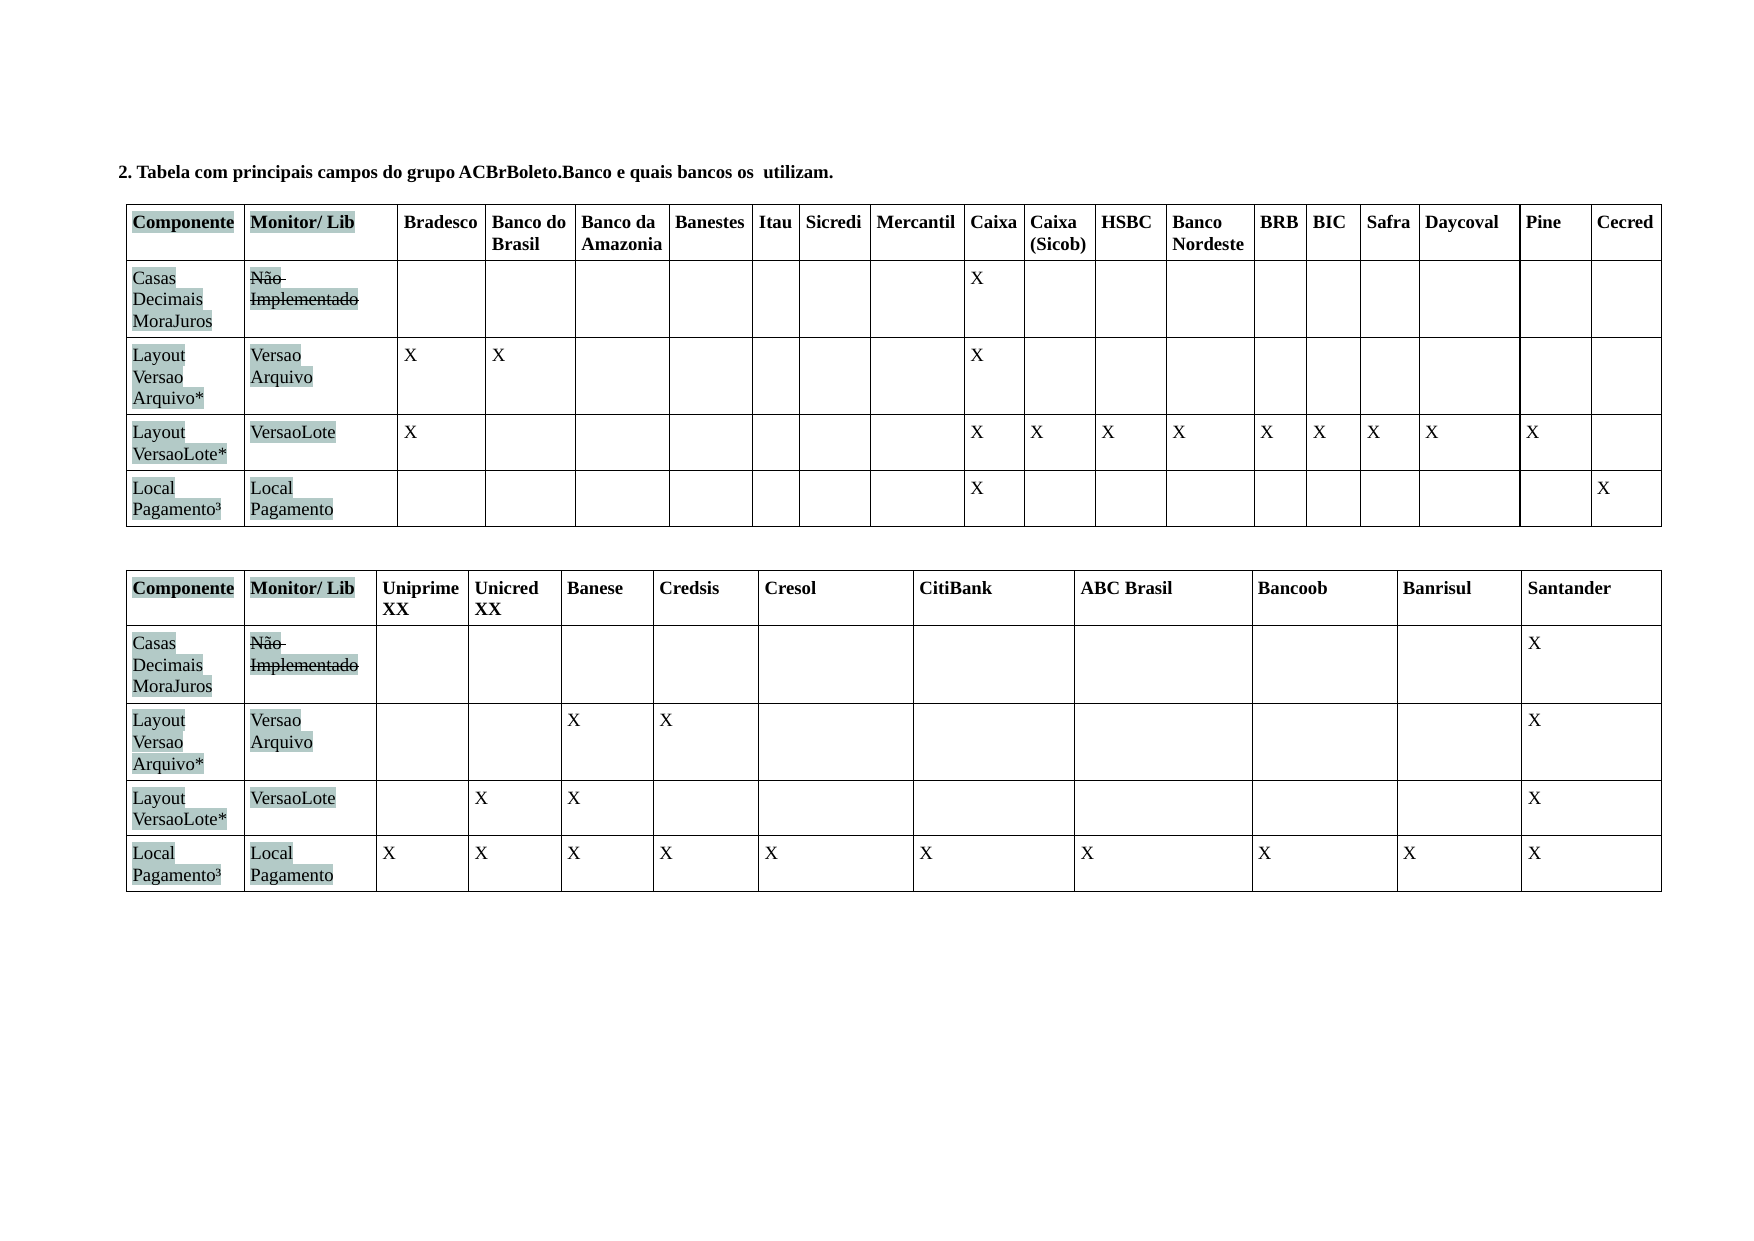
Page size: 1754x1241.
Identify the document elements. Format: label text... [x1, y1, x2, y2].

table_header Banco da Amazonia [576, 205, 669, 260]
table_cell X [965, 338, 1024, 414]
table_cell [759, 781, 913, 835]
table_header ABC Brasil [1075, 571, 1252, 625]
table_cell X [1167, 415, 1254, 470]
table_cell X [377, 836, 468, 891]
table_cell [576, 338, 669, 414]
table_cell Local Pagamento [245, 471, 397, 526]
table_cell Local Pagamento [245, 836, 376, 891]
table_cell [800, 338, 870, 414]
table_cell [670, 338, 752, 414]
table_cell [800, 471, 870, 526]
table_cell X [1420, 415, 1519, 470]
table_header Caixa (Sicob) [1025, 205, 1095, 260]
table_cell X [398, 338, 485, 414]
table_cell [753, 261, 799, 337]
table_cell [1361, 261, 1419, 337]
table_cell [1420, 338, 1519, 414]
table_cell Não Implementado [245, 626, 376, 703]
table_cell Local Pagamento³ [127, 836, 244, 891]
table_cell [670, 415, 752, 470]
table_cell [914, 626, 1074, 703]
table_header Pine [1521, 205, 1591, 260]
table_cell X [1307, 415, 1360, 470]
table_cell X [486, 338, 575, 414]
table_cell VersaoLote [245, 781, 376, 835]
table_cell [377, 704, 468, 780]
table_header Banco Nordeste [1167, 205, 1254, 260]
table_cell X [1361, 415, 1419, 470]
table_cell [1075, 781, 1252, 835]
table_cell [1096, 471, 1166, 526]
table_cell X [562, 836, 653, 891]
table_cell [576, 415, 669, 470]
table_cell [753, 471, 799, 526]
table_cell [1025, 471, 1095, 526]
table_cell [654, 781, 758, 835]
table_cell X [469, 781, 561, 835]
table_cell [1255, 261, 1306, 337]
table_cell [1420, 471, 1519, 526]
table_header Bancoob [1253, 571, 1397, 625]
table_cell X [965, 261, 1024, 337]
table_cell Local Pagamento³ [127, 471, 244, 526]
table_cell [670, 471, 752, 526]
table_cell X [398, 415, 485, 470]
table_header HSBC [1096, 205, 1166, 260]
table_cell [1398, 704, 1521, 780]
table_cell [753, 415, 799, 470]
table_header Monitor/ Lib [245, 205, 397, 260]
table_cell [1253, 704, 1397, 780]
table_cell [654, 626, 758, 703]
table_header Banco do Brasil [486, 205, 575, 260]
table_header Itau [753, 205, 799, 260]
table_header Banestes [670, 205, 752, 260]
table_cell [1096, 338, 1166, 414]
table_header BRB [1255, 205, 1306, 260]
table_cell [1361, 471, 1419, 526]
table_cell [759, 626, 913, 703]
table_header Cresol [759, 571, 913, 625]
table_cell [1521, 471, 1591, 526]
table_cell [576, 471, 669, 526]
table_cell [1521, 338, 1591, 414]
table_cell [1075, 626, 1252, 703]
table_cell [562, 626, 653, 703]
table_cell X [654, 704, 758, 780]
table_cell [1592, 415, 1661, 470]
table_cell Layout VersaoLote* [127, 415, 244, 470]
table_cell [753, 338, 799, 414]
table_cell [1398, 626, 1521, 703]
table_cell [1307, 471, 1360, 526]
table_cell X [1522, 836, 1661, 891]
table_cell X [469, 836, 561, 891]
table_cell Layout Versao Arquivo* [127, 338, 244, 414]
table_cell [1025, 338, 1095, 414]
table_cell [1255, 338, 1306, 414]
table_cell [871, 471, 964, 526]
table_cell Casas Decimais MoraJuros [127, 261, 244, 337]
table_header Credsis [654, 571, 758, 625]
table_cell X [965, 415, 1024, 470]
table_cell [398, 261, 485, 337]
table_cell [670, 261, 752, 337]
table_cell [871, 338, 964, 414]
table_header Componente [127, 571, 244, 625]
table_cell [486, 261, 575, 337]
table_cell [1075, 704, 1252, 780]
table_cell [800, 261, 870, 337]
table_header Componente [127, 205, 244, 260]
table_cell X [562, 781, 653, 835]
table_header Cecred [1592, 205, 1661, 260]
table_cell [576, 261, 669, 337]
table_cell X [1253, 836, 1397, 891]
table_cell X [965, 471, 1024, 526]
table_cell Não Implementado [245, 261, 397, 337]
table_cell [1592, 261, 1661, 337]
table_cell X [914, 836, 1074, 891]
table_cell [1253, 781, 1397, 835]
table_header CitiBank [914, 571, 1074, 625]
table_cell [1307, 261, 1360, 337]
table_cell [486, 471, 575, 526]
table_header Monitor/ Lib [245, 571, 376, 625]
table_header Banese [562, 571, 653, 625]
table_cell [1253, 626, 1397, 703]
table_cell [871, 261, 964, 337]
table_header Sicredi [800, 205, 870, 260]
table_header Daycoval [1420, 205, 1519, 260]
table_cell X [759, 836, 913, 891]
table_cell [1420, 261, 1519, 337]
table_cell X [1522, 704, 1661, 780]
table_cell [1521, 261, 1591, 337]
table_cell [1167, 471, 1254, 526]
table_cell Casas Decimais MoraJuros [127, 626, 244, 703]
table_header Unicred XX [469, 571, 561, 625]
table_cell [469, 626, 561, 703]
table_cell [486, 415, 575, 470]
table_cell [398, 471, 485, 526]
table_cell X [1255, 415, 1306, 470]
table_cell [377, 781, 468, 835]
table_header Santander [1522, 571, 1661, 625]
table_cell [1255, 471, 1306, 526]
table_cell [469, 704, 561, 780]
table_cell Layout VersaoLote* [127, 781, 244, 835]
table_cell [1398, 781, 1521, 835]
table_cell X [1522, 781, 1661, 835]
table_header Caixa [965, 205, 1024, 260]
table_cell [1167, 338, 1254, 414]
table_cell [377, 626, 468, 703]
table_cell [1307, 338, 1360, 414]
text 2. Tabela com principais campos do grupo ACBrBoleto.Banco e quais bancos os utilizam. [118, 161, 1636, 183]
table_cell X [1075, 836, 1252, 891]
table_cell X [1522, 626, 1661, 703]
table_cell X [1521, 415, 1591, 470]
table_header Bradesco [398, 205, 485, 260]
table_cell X [1025, 415, 1095, 470]
table_cell VersaoLote [245, 415, 397, 470]
table_header Mercantil [871, 205, 964, 260]
table_cell X [562, 704, 653, 780]
table_cell [759, 704, 913, 780]
table_header Uniprime XX [377, 571, 468, 625]
table_cell [1361, 338, 1419, 414]
table_header Banrisul [1398, 571, 1521, 625]
table_cell [1167, 261, 1254, 337]
table_cell [871, 415, 964, 470]
table_cell [914, 704, 1074, 780]
table_header BIC [1307, 205, 1360, 260]
table_cell [1096, 261, 1166, 337]
table_header Safra [1361, 205, 1419, 260]
table_cell Layout Versao Arquivo* [127, 704, 244, 780]
table_cell [1025, 261, 1095, 337]
table_cell [914, 781, 1074, 835]
table_cell X [1398, 836, 1521, 891]
table_cell Versao Arquivo [245, 338, 397, 414]
table_cell X [1592, 471, 1661, 526]
table_cell [800, 415, 870, 470]
table_cell Versao Arquivo [245, 704, 376, 780]
table_cell X [654, 836, 758, 891]
table_cell [1592, 338, 1661, 414]
table_cell X [1096, 415, 1166, 470]
